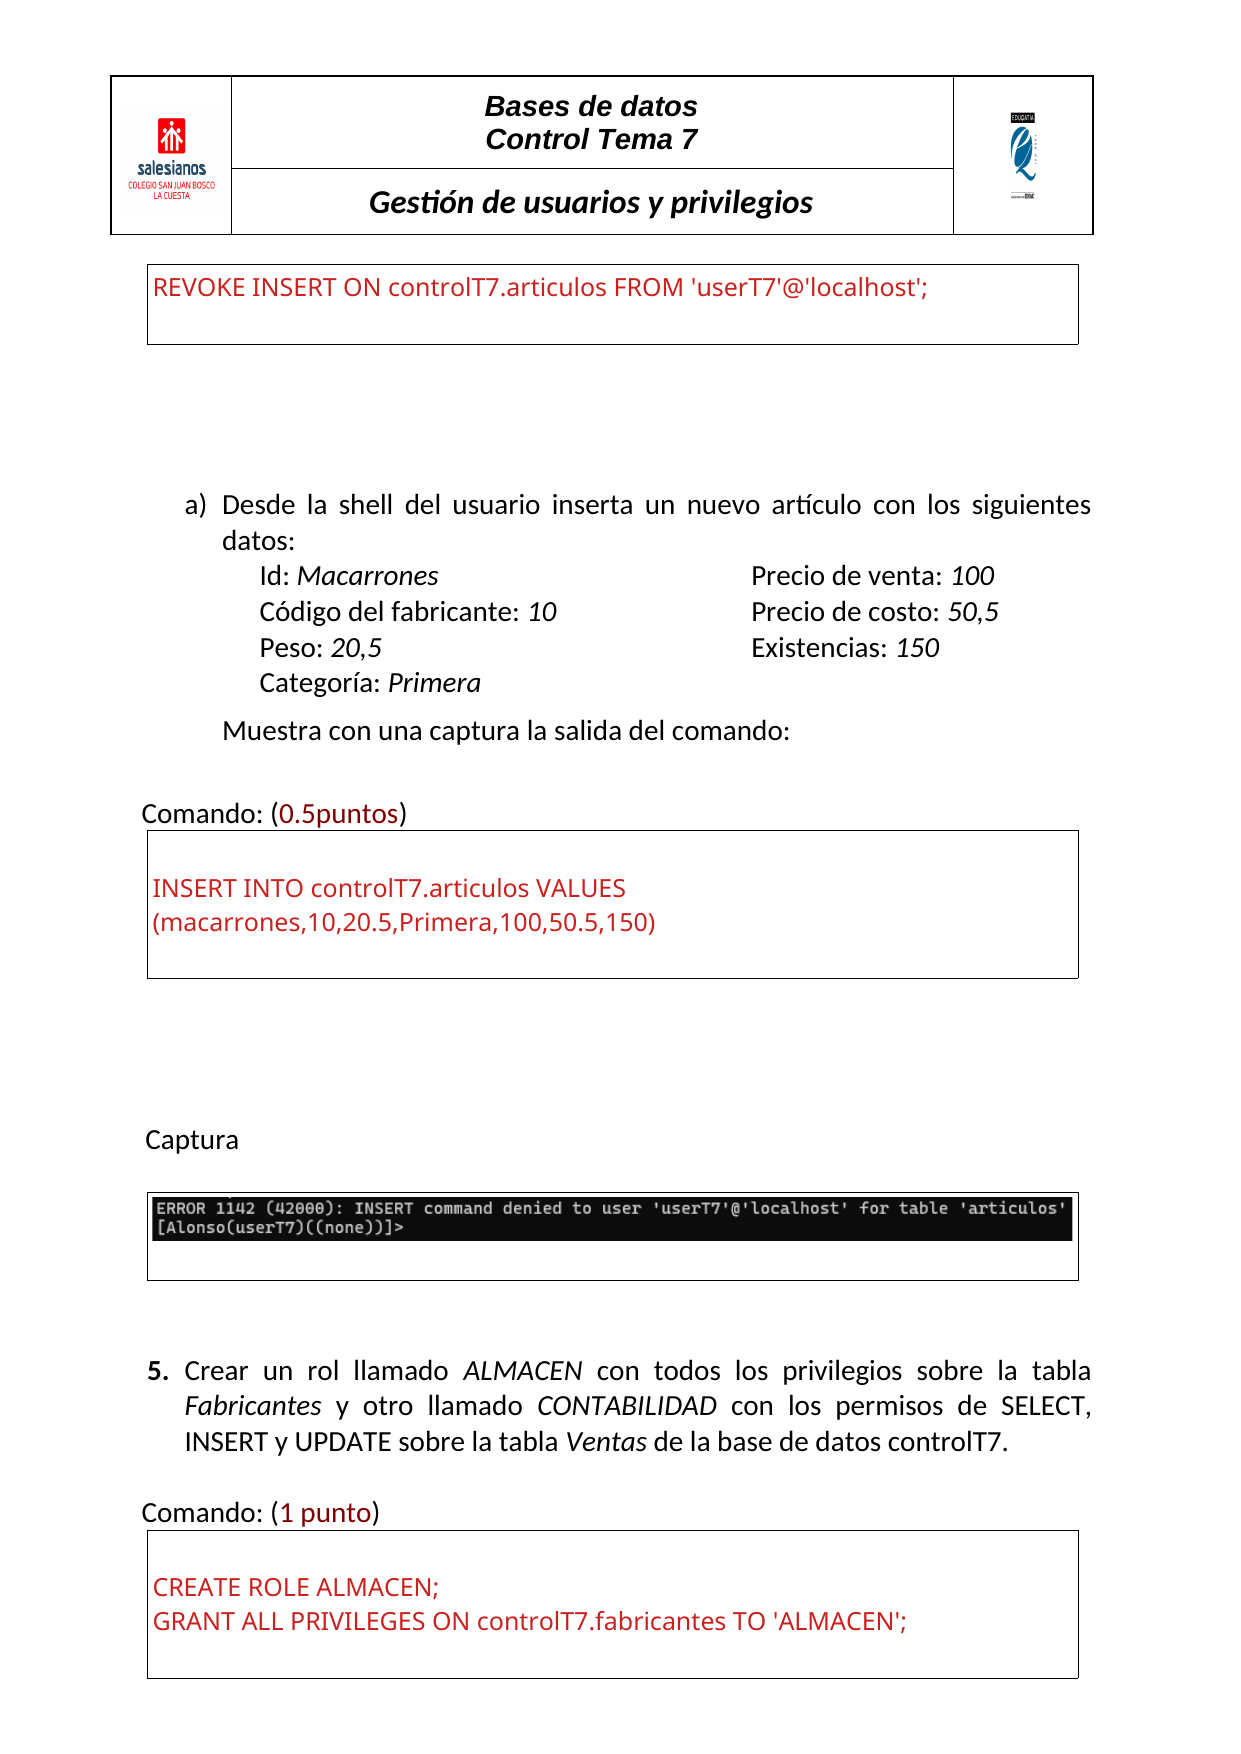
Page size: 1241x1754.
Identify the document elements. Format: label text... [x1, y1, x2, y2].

list Peso: 20,5 [222, 629, 601, 664]
list Muestra con una captura la salida del comando: [184, 712, 1093, 747]
list Precio de venta: 100 [713, 557, 1093, 593]
table_header REVOKE INSERT ON controlT7.articulos FROM 'userT7'@'localhost'; [148, 265, 1078, 343]
list Desde la shell del usuario inserta un nuevo artículo con los siguientes datos: [184, 486, 1093, 557]
text Comando: (0.5puntos) [141, 795, 1093, 830]
picture [152, 1197, 1073, 1241]
list Existencias: 150 [713, 629, 1093, 664]
list Id: Macarrones [222, 557, 601, 593]
picture [1010, 112, 1037, 199]
text Captura [145, 1121, 1093, 1156]
list Categoría: Primera [222, 664, 601, 700]
table_header [148, 1193, 1078, 1280]
text Comando: (1 punto) [141, 1494, 1093, 1530]
list Crear un rol llamado ALMACEN con todos los privilegios sobre la tabla Fabricantes y otro llamado CONTABILIDAD con los permisos de SELECT, INSERT y UPDATE sobre la tabla Ventas de la base de datos controlT7. [147, 1352, 1093, 1459]
table_header CREATE ROLE ALMACEN; GRANT ALL PRIVILEGES ON controlT7.fabricantes TO 'ALMACEN'; [148, 1531, 1078, 1678]
picture [119, 105, 227, 213]
list Código del fabricante: 10 [222, 593, 601, 629]
table_header INSERT INTO controlT7.articulos VALUES (macarrones,10,20.5,Primera,100,50.5,150) [148, 831, 1078, 978]
list Precio de costo: 50,5 [713, 593, 1093, 629]
